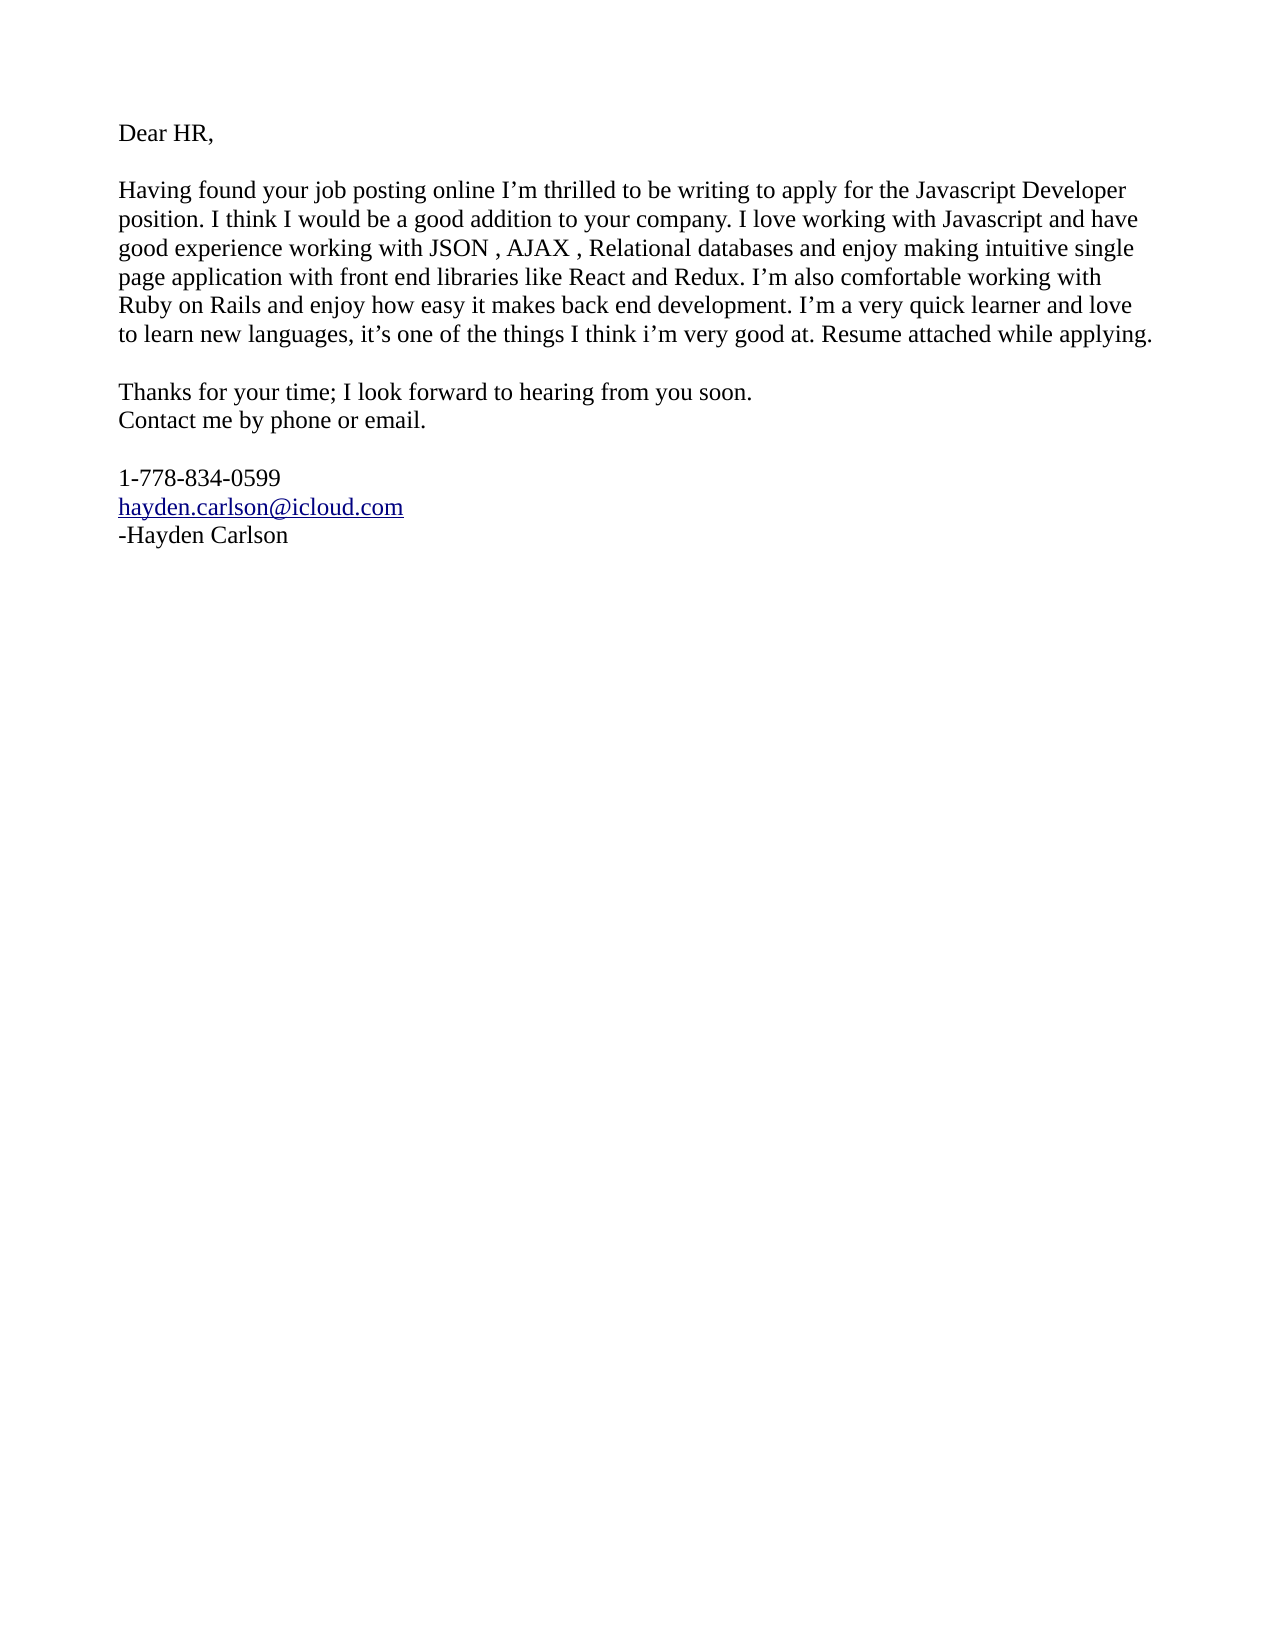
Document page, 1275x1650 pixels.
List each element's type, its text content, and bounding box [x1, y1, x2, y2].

text Thanks for your time; I look forward to hearing from you soon. [118, 377, 1157, 406]
text Contact me by phone or email. [118, 406, 1157, 434]
text hayden.carlson@icloud.com [118, 492, 1157, 521]
text Dear HR, [118, 118, 1157, 147]
text 1-778-834-0599 [118, 463, 1157, 492]
text -Hayden Carlson [118, 521, 1157, 549]
text Having found your job posting online I’m thrilled to be writing to apply for the Javascript Developer position. I think I would be a good addition to your company. I love working with Javascript and have good experience working with JSON , AJAX , Relational databases and enjoy making intuitive single page application with front end libraries like React and Redux. I’m also comfortable working with Ruby on Rails and enjoy how easy it makes back end development. I’m a very quick learner and love to learn new languages, it’s one of the things I think i’m very good at. Resume attached while applying. [118, 176, 1157, 348]
